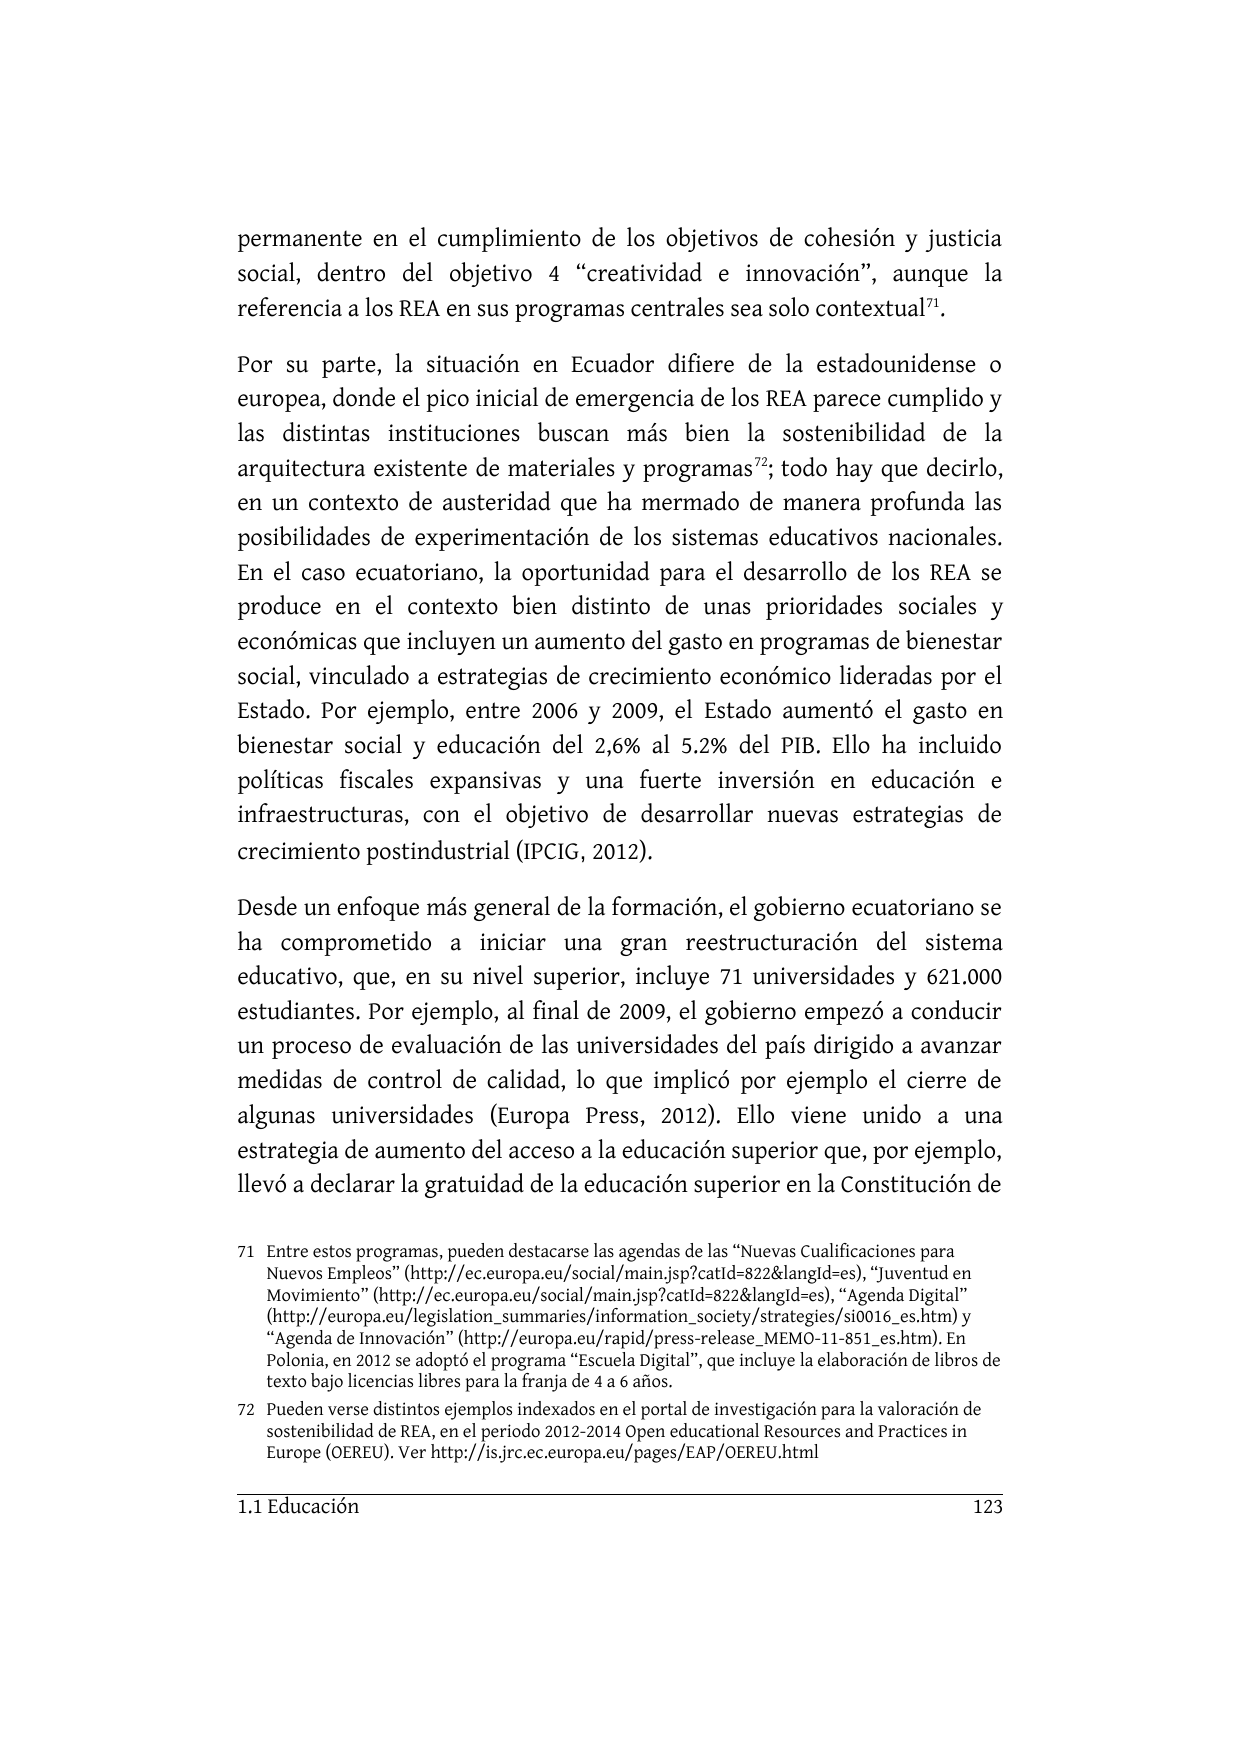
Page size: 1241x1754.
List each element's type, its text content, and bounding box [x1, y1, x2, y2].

text permanente en el cumplimiento de los objetivos de cohesión y justicia social, dentro del objetivo 4 “creatividad e innovación”, aunque la referencia a los REA en sus programas centrales sea solo contextual. [237, 225, 1003, 323]
text Pueden verse distintos ejemplos indexados en el portal de investigación para la valoración de sostenibilidad de REA, en el periodo 2012-2014 Open educational Resources and Practices in Europe (OEREU). Ver http://is.jrc.ec.europa.eu/pages/EAP/OEREU.html [237, 1399, 1003, 1464]
text Entre estos programas, pueden destacarse las agendas de las “Nuevas Cualificaciones para Nuevos Empleos” (http://ec.europa.eu/social/main.jsp?catId=822&langId=es), “Juventud en Movimiento” (http://ec.europa.eu/social/main.jsp?catId=822&langId=es), “Agenda Digital” (http://europa.eu/legislation_summaries/information_society/strategies/si0016_es.htm) y “Agenda de Innovación” (http://europa.eu/rapid/press-release_MEMO-11-851_es.htm). En Polonia, en 2012 se adoptó el programa “Escuela Digital”, que incluye la elaboración de libros de texto bajo licencias libres para la franja de 4 a 6 años. [237, 1241, 1003, 1393]
text Desde un enfoque más general de la formación, el gobierno ecuatoriano se ha comprometido a iniciar una gran reestructuración del sistema educativo, que, en su nivel superior, incluye 71 universidades y 621.000 estudiantes. Por ejemplo, al final de 2009, el gobierno empezó a conducir un proceso de evaluación de las universidades del país dirigido a avanzar medidas de control de calidad, lo que implicó por ejemplo el cierre de algunas universidades (Europa Press, 2012). Ello viene unido a una estrategia de aumento del acceso a la educación superior que, por ejemplo, llevó a declarar la gratuidad de la educación superior en la Constitución de [237, 893, 1003, 1200]
text Por su parte, la situación en Ecuador difiere de la estadounidense o europea, donde el pico inicial de emergencia de los REA parece cumplido y las distintas instituciones buscan más bien la sostenibilidad de la arquitectura existente de materiales y programas; todo hay que decirlo, en un contexto de austeridad que ha mermado de manera profunda las posibilidades de experimentación de los sistemas educativos nacionales. En el caso ecuatoriano, la oportunidad para el desarrollo de los REA se produce en el contexto bien distinto de unas prioridades sociales y económicas que incluyen un aumento del gasto en programas de bienestar social, vinculado a estrategias de crecimiento económico lideradas por el Estado. Por ejemplo, entre 2006 y 2009, el Estado aumentó el gasto en bienestar social y educación del 2,6% al 5.2% del PIB. Ello ha incluido políticas fiscales expansivas y una fuerte inversión en educación e infraestructuras, con el objetivo de desarrollar nuevas estrategias de crecimiento postindustrial (IPCIG, 2012). [237, 350, 1003, 866]
